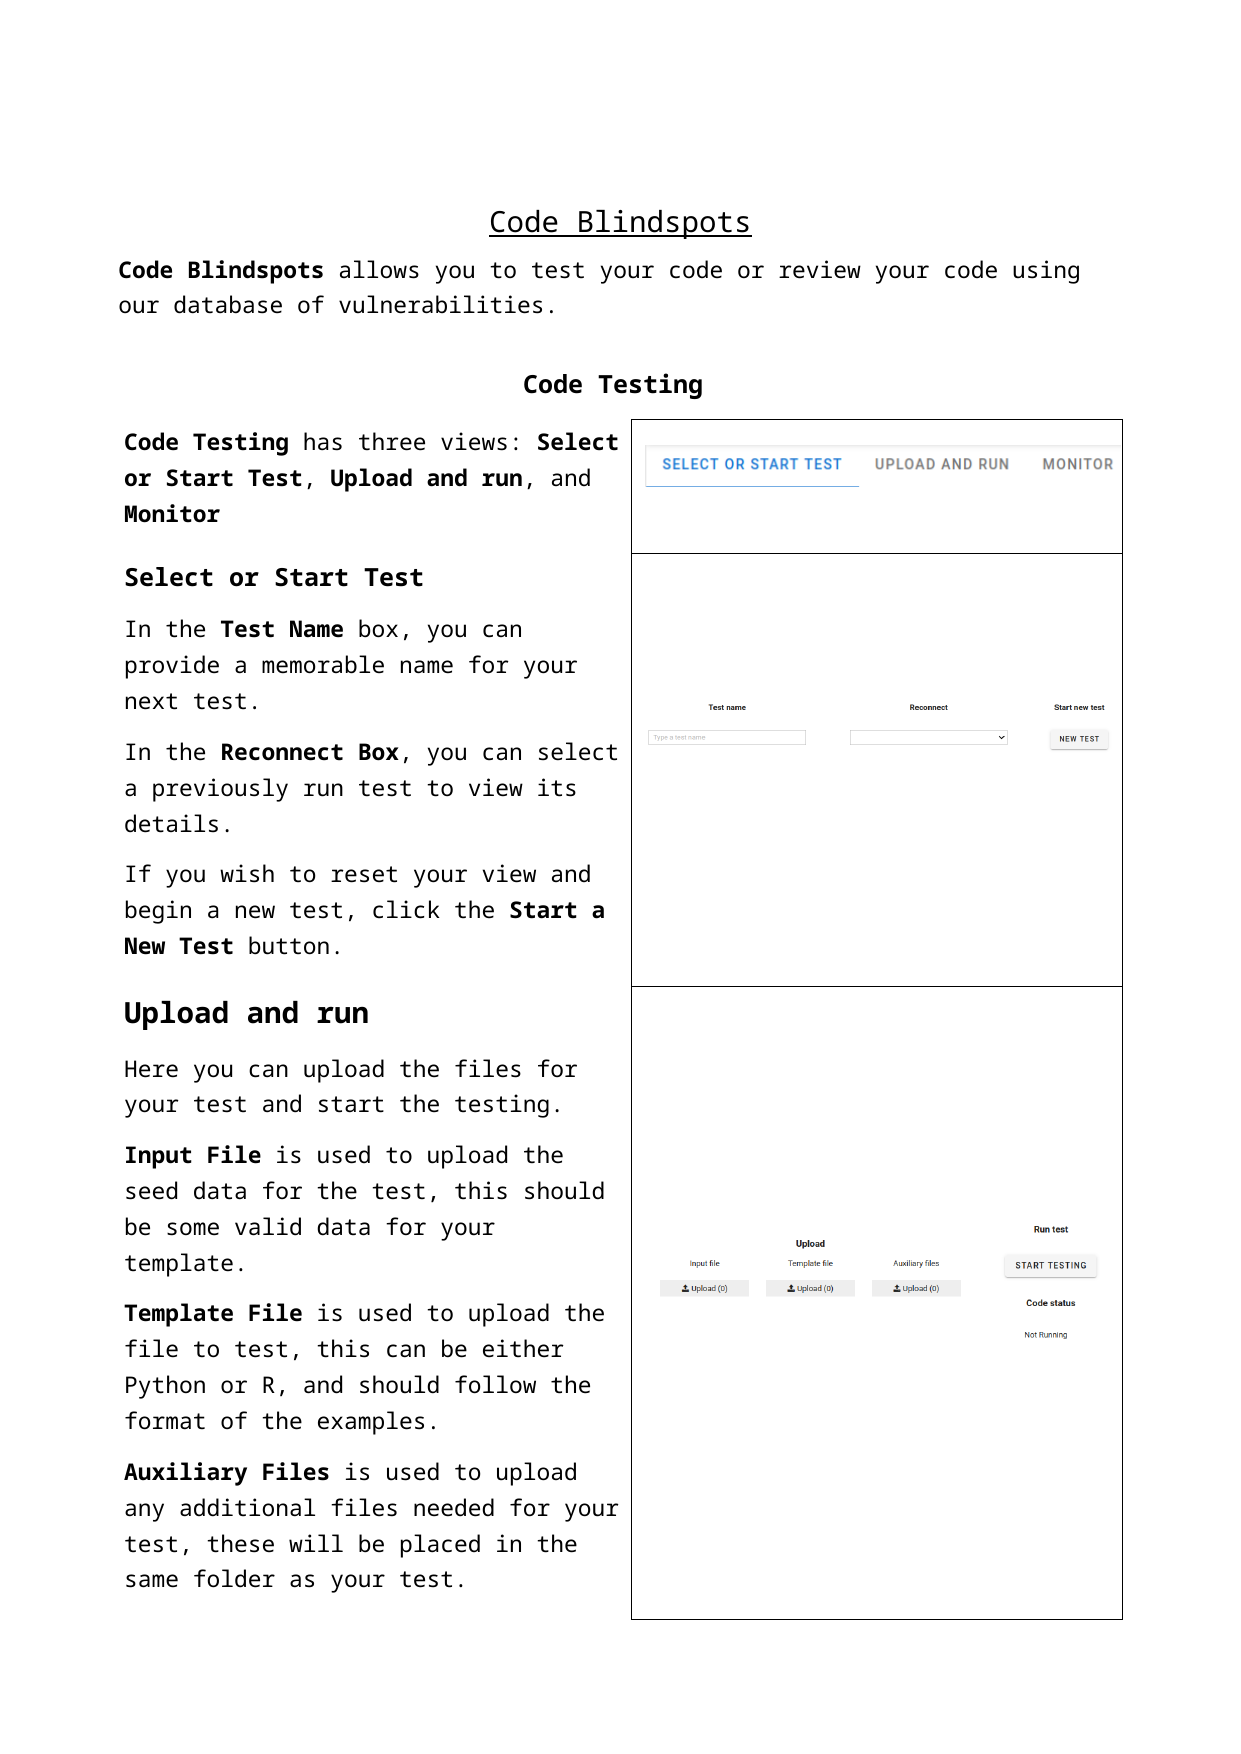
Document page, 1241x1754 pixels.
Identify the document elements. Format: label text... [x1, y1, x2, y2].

picture [638, 445, 768, 451]
table_cell Code Testing has three views: Select or Start Test, Upload and run, and Monitor [118, 419, 631, 553]
picture [745, 692, 1114, 722]
table_cell Select or Start Test In the Test Name box, you can provide a memorable name for your next test. In the Reconnect Box, you can select a previously run test to view its details. If you wish to reset your view and begin a new test, click the Start a New Test button. [118, 553, 631, 986]
table_cell [632, 420, 1122, 553]
table_cell Upload and run Here you can upload the files for your test and start the testing. Input File is used to upload the seed data for the test, this should be some valid data for your template. Template File is used to upload the file to test, this can be either Python or R, and should follow the format of the examples. Auxiliary Files is used to upload any additional files needed for your test, these will be placed in the same folder as your test. [118, 986, 631, 1619]
table_cell [632, 554, 1122, 986]
picture [774, 1214, 1114, 1267]
table_cell [632, 987, 1122, 1619]
subtitle Code Blindspots [118, 201, 1122, 241]
text Code Blindspots allows you to test your code or review your code using our database of vulnerabilities. [118, 253, 1122, 321]
table_header Code Testing [118, 340, 1123, 419]
